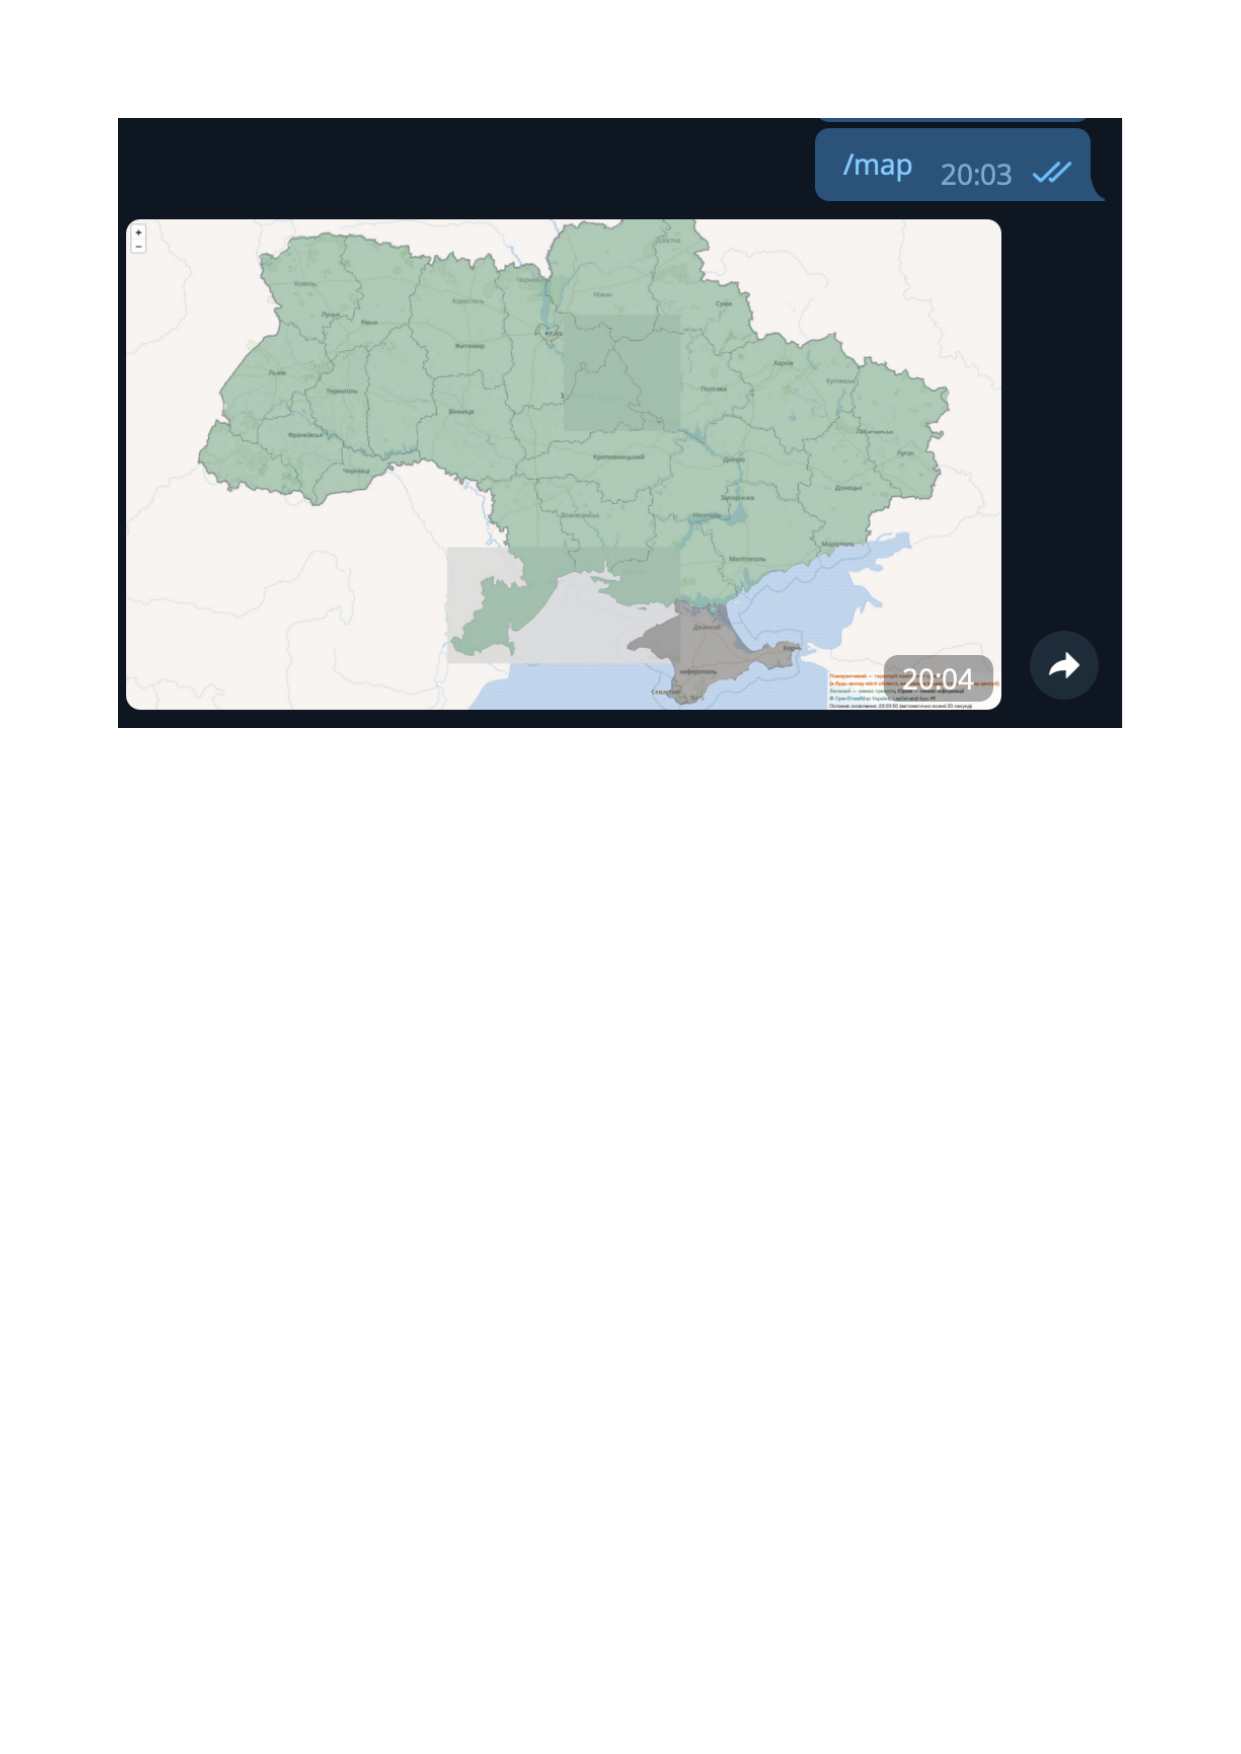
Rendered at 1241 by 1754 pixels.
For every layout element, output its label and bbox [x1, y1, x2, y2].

picture [118, 118, 1123, 728]
